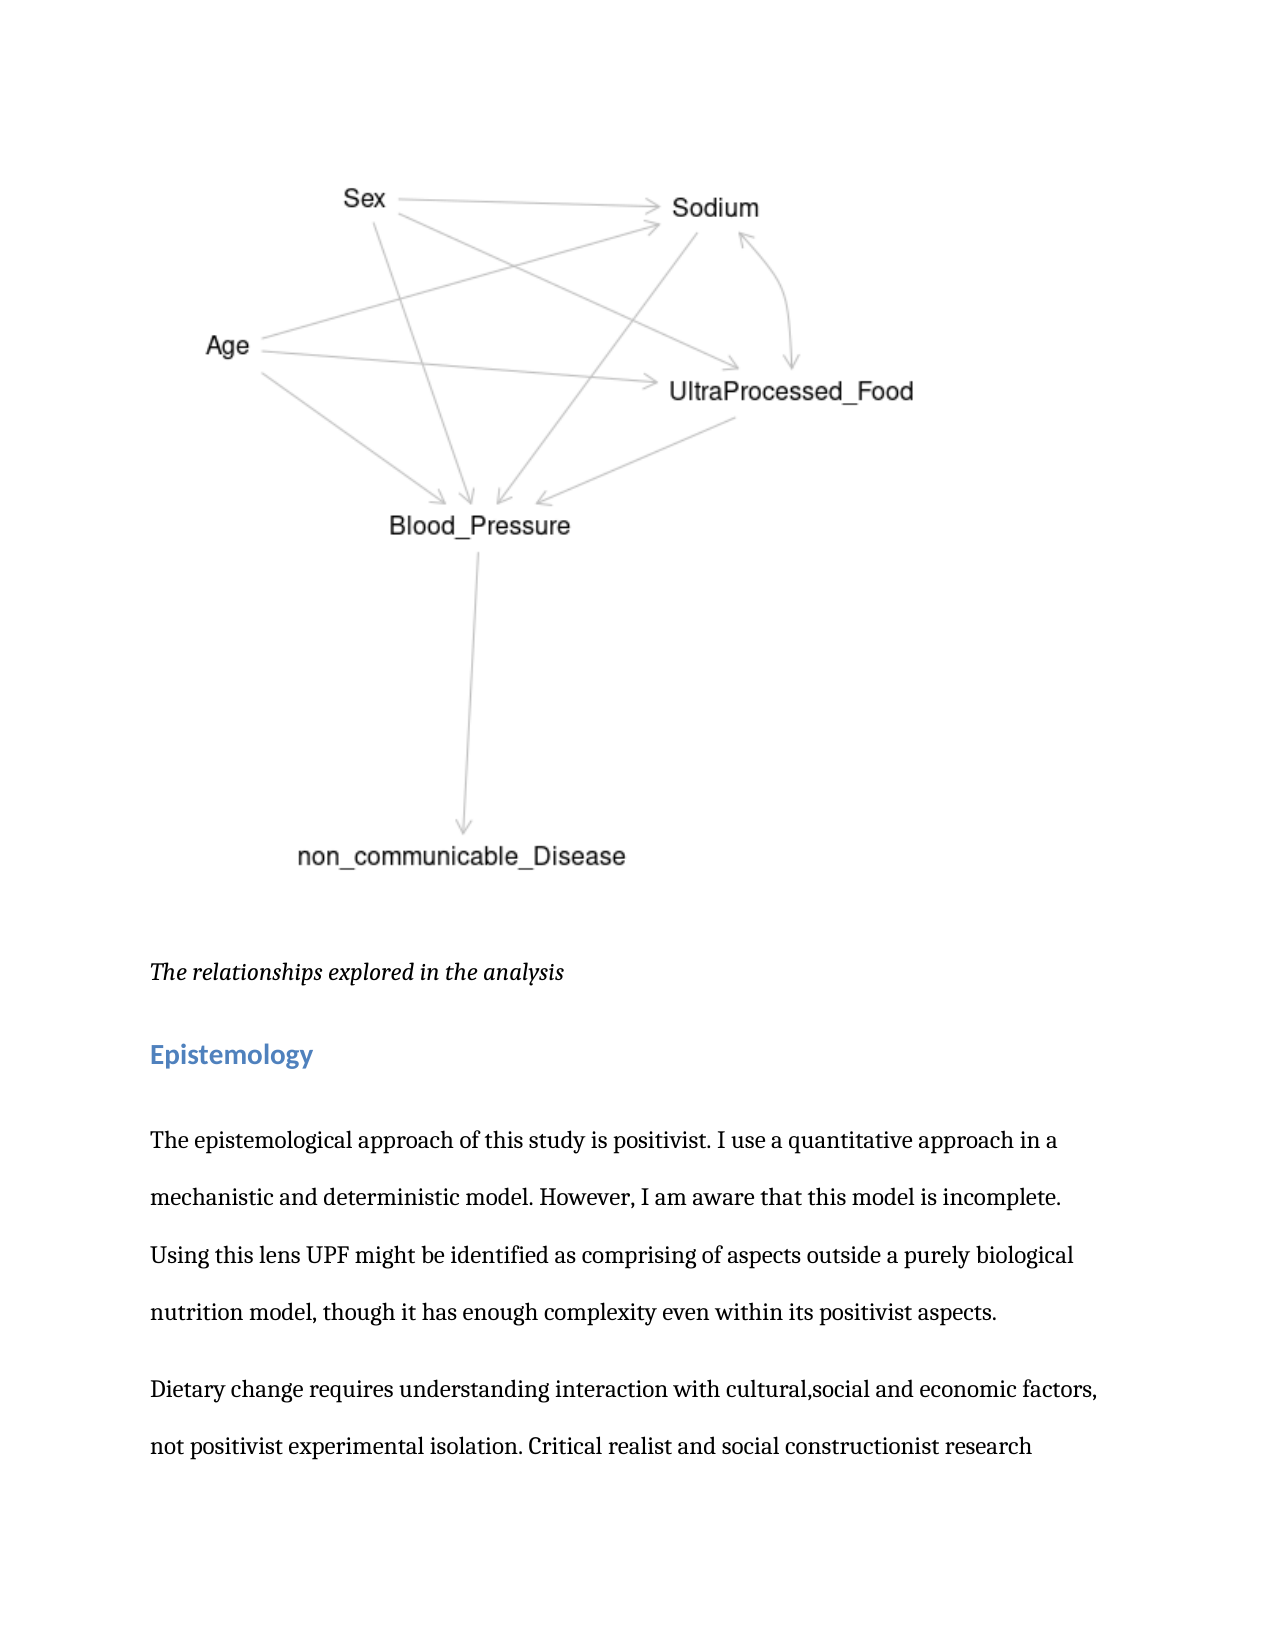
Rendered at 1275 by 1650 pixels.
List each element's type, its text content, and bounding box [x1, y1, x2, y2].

text Dietary change requires understanding interaction with cultural,social and economic factors, not positivist experimental isolation. Critical realist and social constructionist research [150, 1374, 1125, 1461]
text The relationships explored in the analysis [150, 957, 1125, 986]
picture [168, 150, 927, 908]
text The epistemological approach of this study is positivist. I use a quantitative approach in a mechanistic and deterministic model. However, I am aware that this model is incomplete. Using this lens UPF might be identified as comprising of aspects outside a purely biological nutrition model, though it has enough complexity even within its positivist aspects. [150, 1126, 1125, 1327]
subtitle Epistemology [150, 1036, 1125, 1071]
